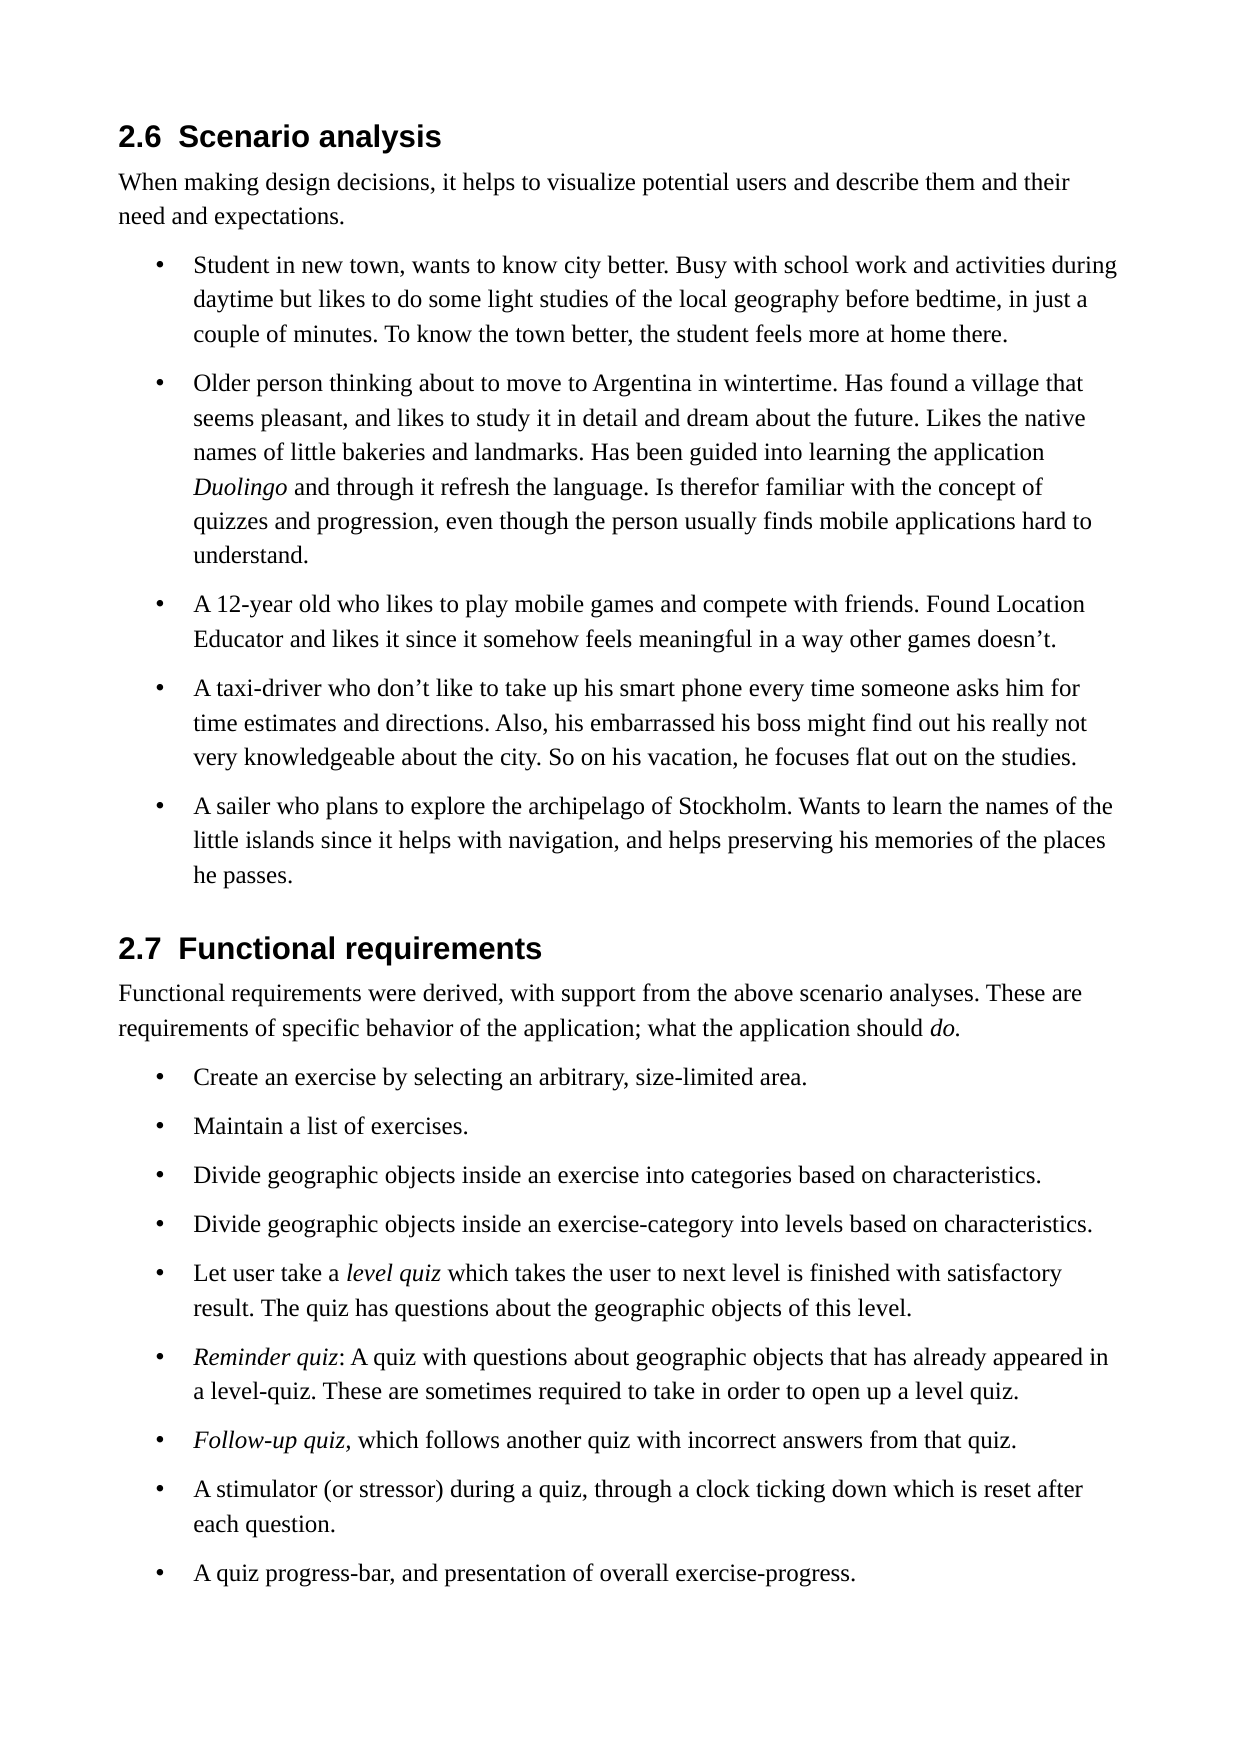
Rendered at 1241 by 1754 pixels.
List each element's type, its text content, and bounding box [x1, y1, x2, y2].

list Create an exercise by selecting an arbitrary, size-limited area. [156, 1062, 1122, 1091]
list Older person thinking about to move to Argentina in wintertime. Has found a village that seems pleasant, and likes to study it in detail and dream about the future. Likes the native names of little bakeries and landmarks. Has been guided into learning the application Duolingo and through it refresh the language. Is therefor familiar with the concept of quizzes and progression, even though the person usually finds mobile applications hard to understand. [156, 368, 1122, 569]
list A sailer who plans to explore the archipelago of Stockholm. Wants to learn the names of the little islands since it helps with navigation, and helps preserving his memories of the places he passes. [156, 791, 1122, 889]
subtitle Scenario analysis [118, 118, 1122, 154]
list Student in new town, wants to know city better. Busy with school work and activities during daytime but likes to do some light studies of the local geography before bedtime, in just a couple of minutes. To know the town better, the student feels more at home there. [156, 250, 1122, 348]
list Let user take a level quiz which takes the user to next level is finished with satisfactory result. The quiz has questions about the geographic objects of this level. [156, 1258, 1122, 1321]
subtitle Functional requirements [118, 930, 1122, 966]
list A stimulator (or stressor) during a quiz, through a clock ticking down which is reset after each question. [156, 1474, 1122, 1538]
text Functional requirements were derived, with support from the above scenario analyses. These are requirements of specific behavior of the application; what the application should do. [118, 978, 1122, 1042]
list Reminder quiz: A quiz with questions about geographic objects that has already appeared in a level-quiz. These are sometimes required to take in order to open up a level quiz. [156, 1342, 1122, 1405]
text When making design decisions, it helps to visualize potential users and describe them and their need and expectations. [118, 167, 1122, 230]
list Follow-up quiz, which follows another quiz with incorrect answers from that quiz. [156, 1425, 1122, 1454]
list Maintain a list of exercises. [156, 1111, 1122, 1140]
list Divide geographic objects inside an exercise into categories based on characteristics. [156, 1160, 1122, 1189]
list A quiz progress-bar, and presentation of overall exercise-progress. [156, 1558, 1122, 1587]
list A 12-year old who likes to play mobile games and compete with friends. Found Location Educator and likes it since it somehow feels meaningful in a way other games doesn’t. [156, 589, 1122, 653]
list A taxi-driver who don’t like to take up his smart phone every time someone asks him for time estimates and directions. Also, his embarrassed his boss might find out his really not very knowledgeable about the city. So on his vacation, he focuses flat out on the studies. [156, 673, 1122, 771]
list Divide geographic objects inside an exercise-category into levels based on characteristics. [156, 1209, 1122, 1238]
